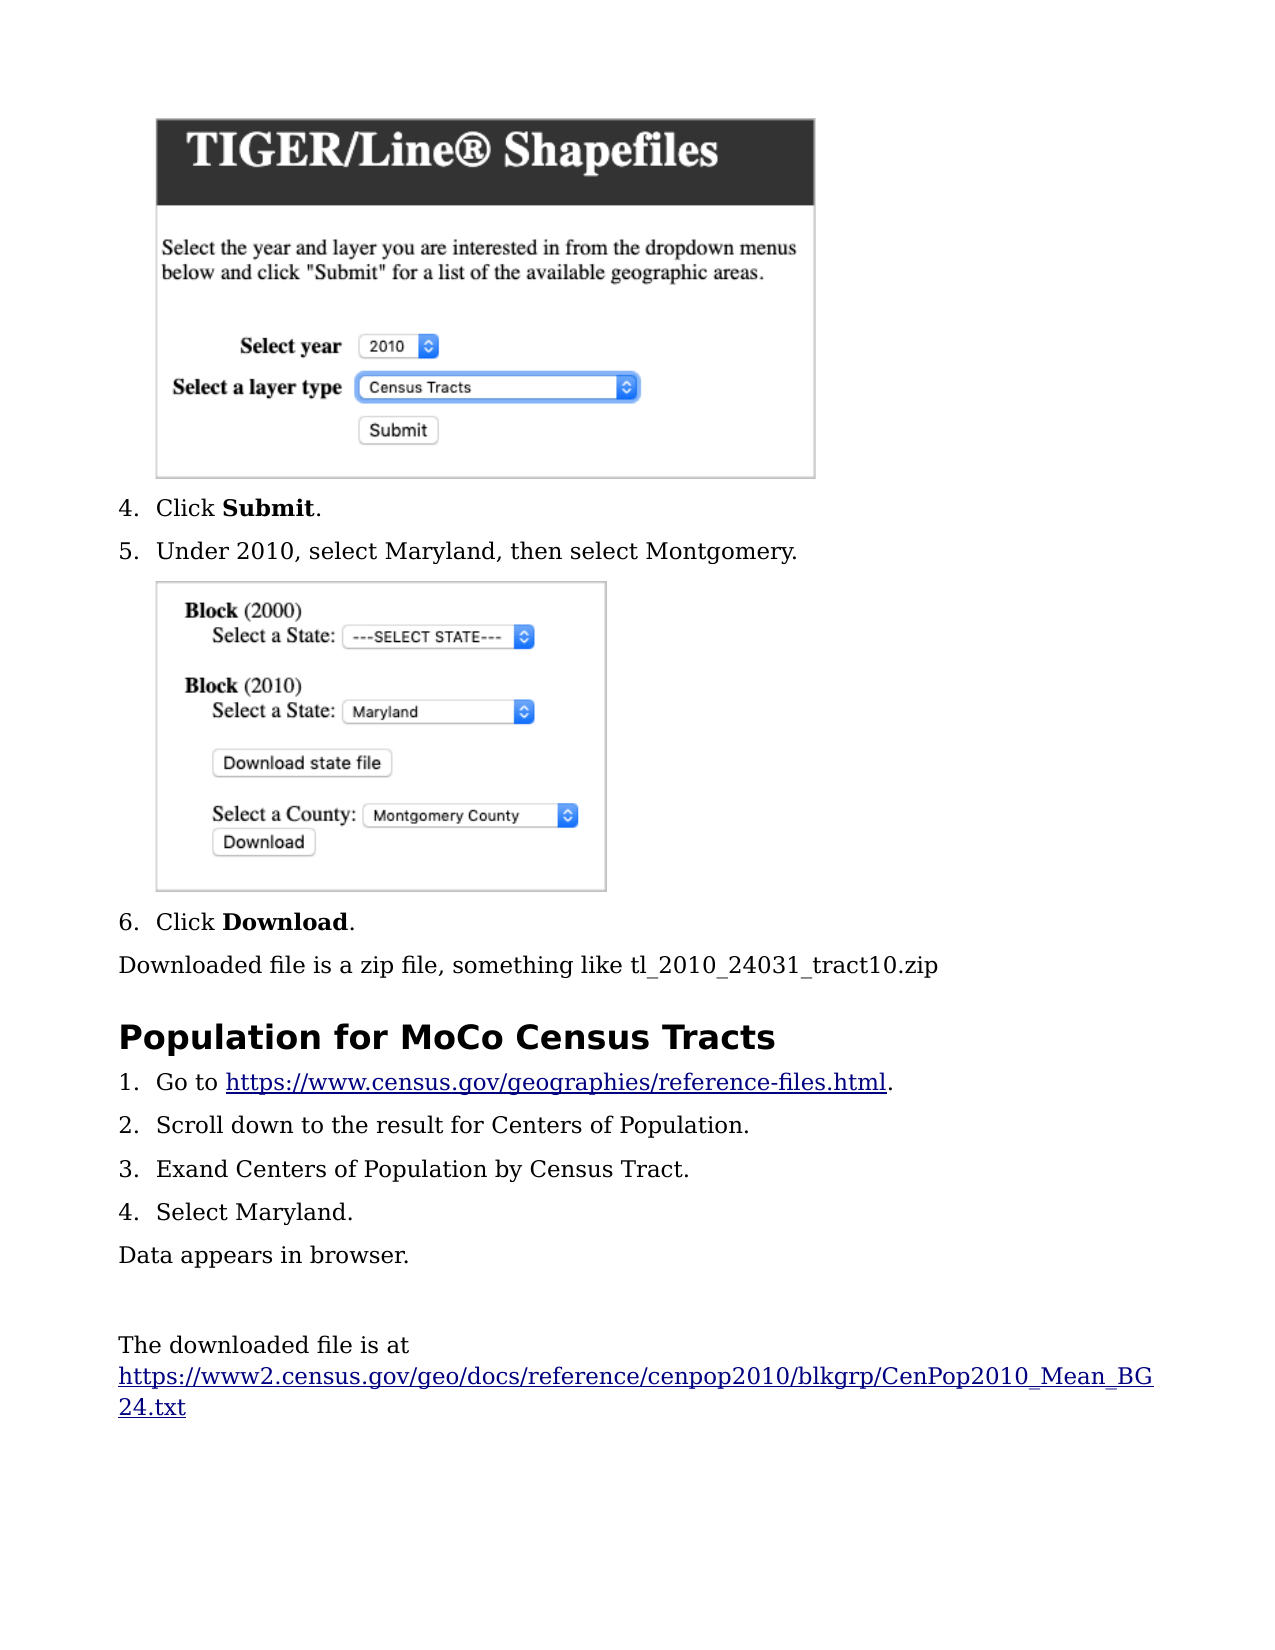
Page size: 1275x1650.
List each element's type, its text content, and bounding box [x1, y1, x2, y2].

subtitle Population for MoCo Census Tracts [118, 1018, 1157, 1057]
list Select Maryland. [118, 1199, 1157, 1226]
list Click Download. [118, 908, 1157, 936]
picture [155, 581, 607, 892]
text The downloaded file is at https://www2.census.gov/geo/docs/reference/cenpop2010/blkgrp/CenPop2010_Mean_BG24.txt [118, 1332, 1157, 1420]
list Go to https://www.census.gov/geographies/reference-files.html. [118, 1069, 1157, 1096]
picture [155, 118, 816, 479]
list Click Submit. [118, 494, 1157, 522]
text Data appears in browser. [118, 1242, 1157, 1269]
text Downloaded file is a zip file, something like tl_2010_24031_tract10.zip [118, 952, 1157, 979]
list Exand Centers of Population by Census Tract. [118, 1156, 1157, 1182]
list Under 2010, select Maryland, then select Montgomery. [118, 538, 1157, 565]
list Scroll down to the result for Centers of Population. [118, 1113, 1157, 1139]
